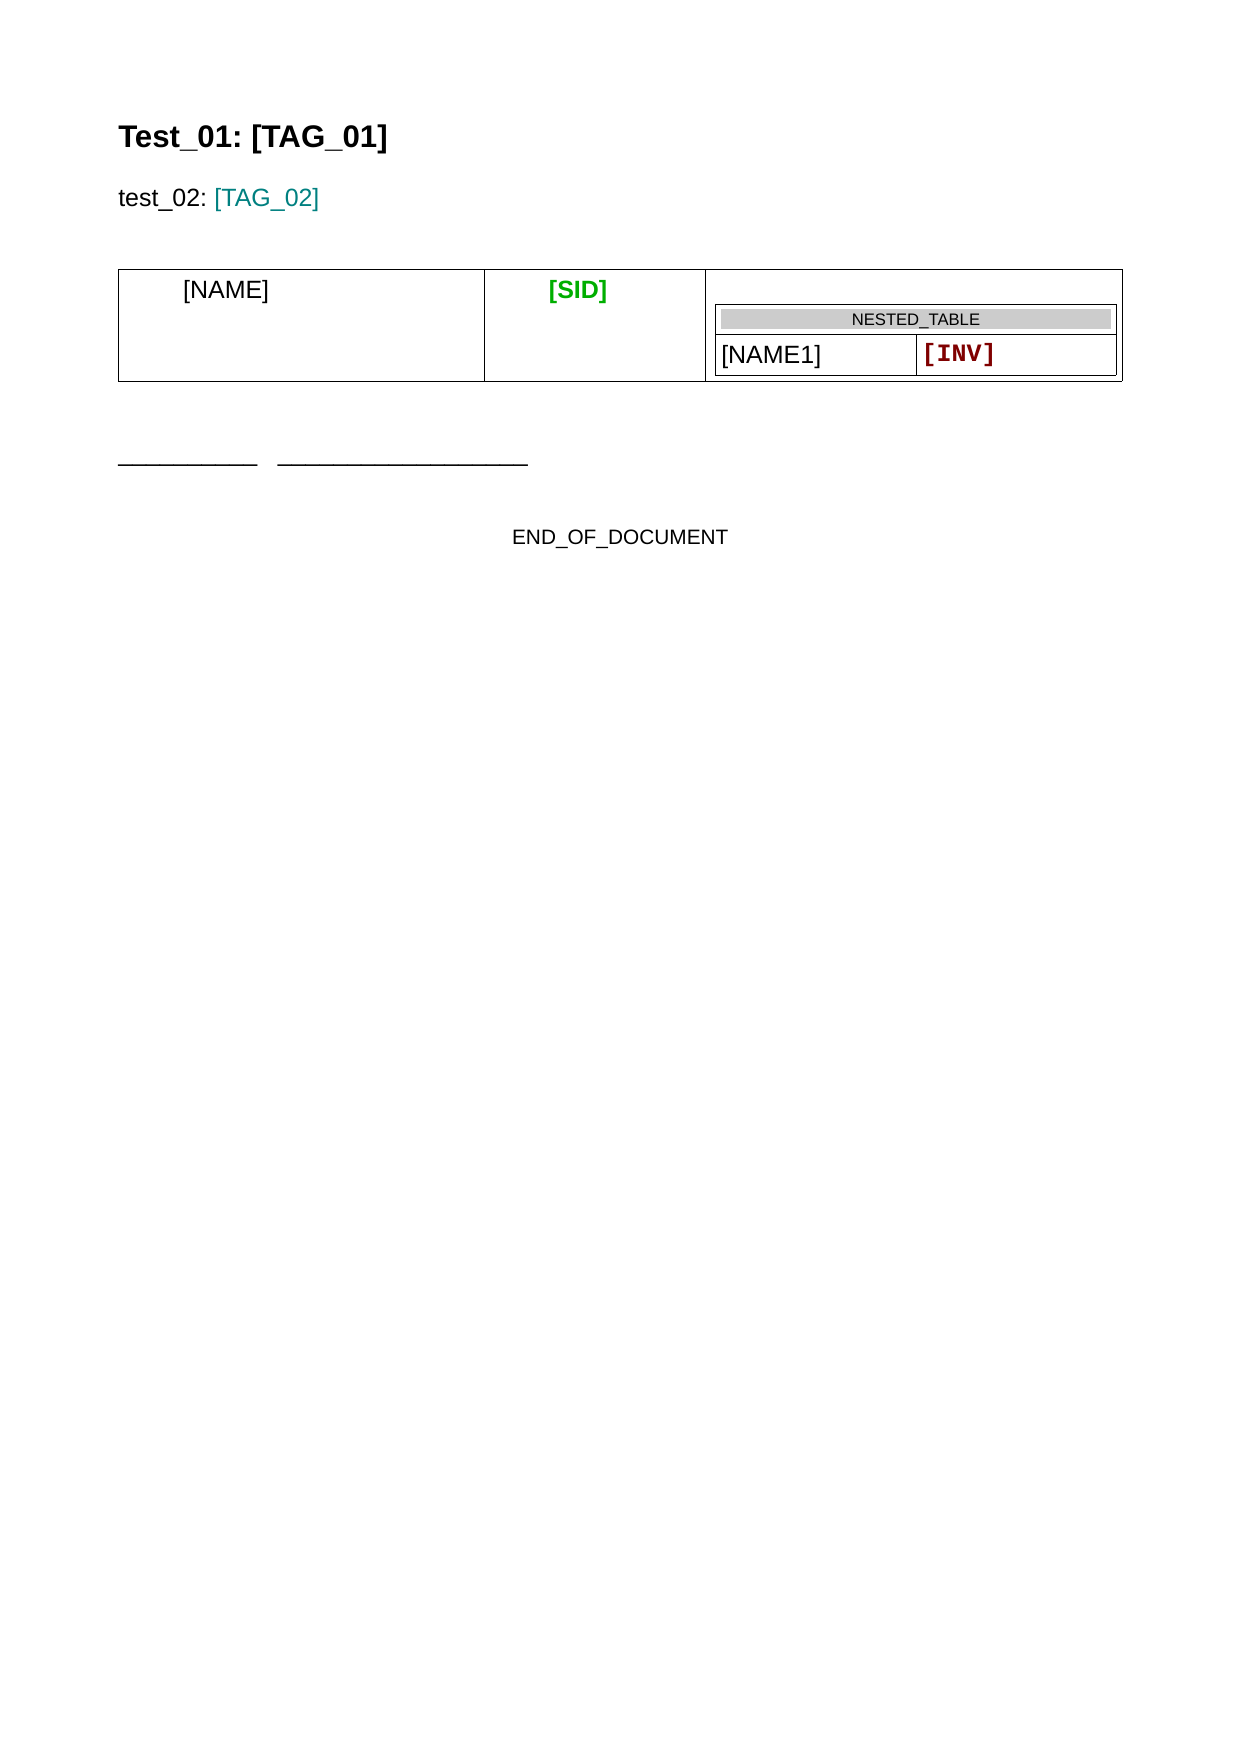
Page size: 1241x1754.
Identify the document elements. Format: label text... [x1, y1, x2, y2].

table_cell [NAME1] [716, 335, 916, 375]
text Test_01: [TAG_01] [118, 118, 1122, 154]
table_header [NAME] [119, 270, 484, 381]
table_header [706, 270, 1122, 381]
table_header [SID] [485, 270, 705, 381]
text END_OF_DOCUMENT [118, 524, 1122, 548]
table_header NESTED_TABLE [716, 305, 1116, 334]
text test_02: [TAG_02] [118, 183, 1122, 212]
table_cell [INV] [917, 335, 1116, 375]
text __________ __________________ [118, 438, 1063, 467]
